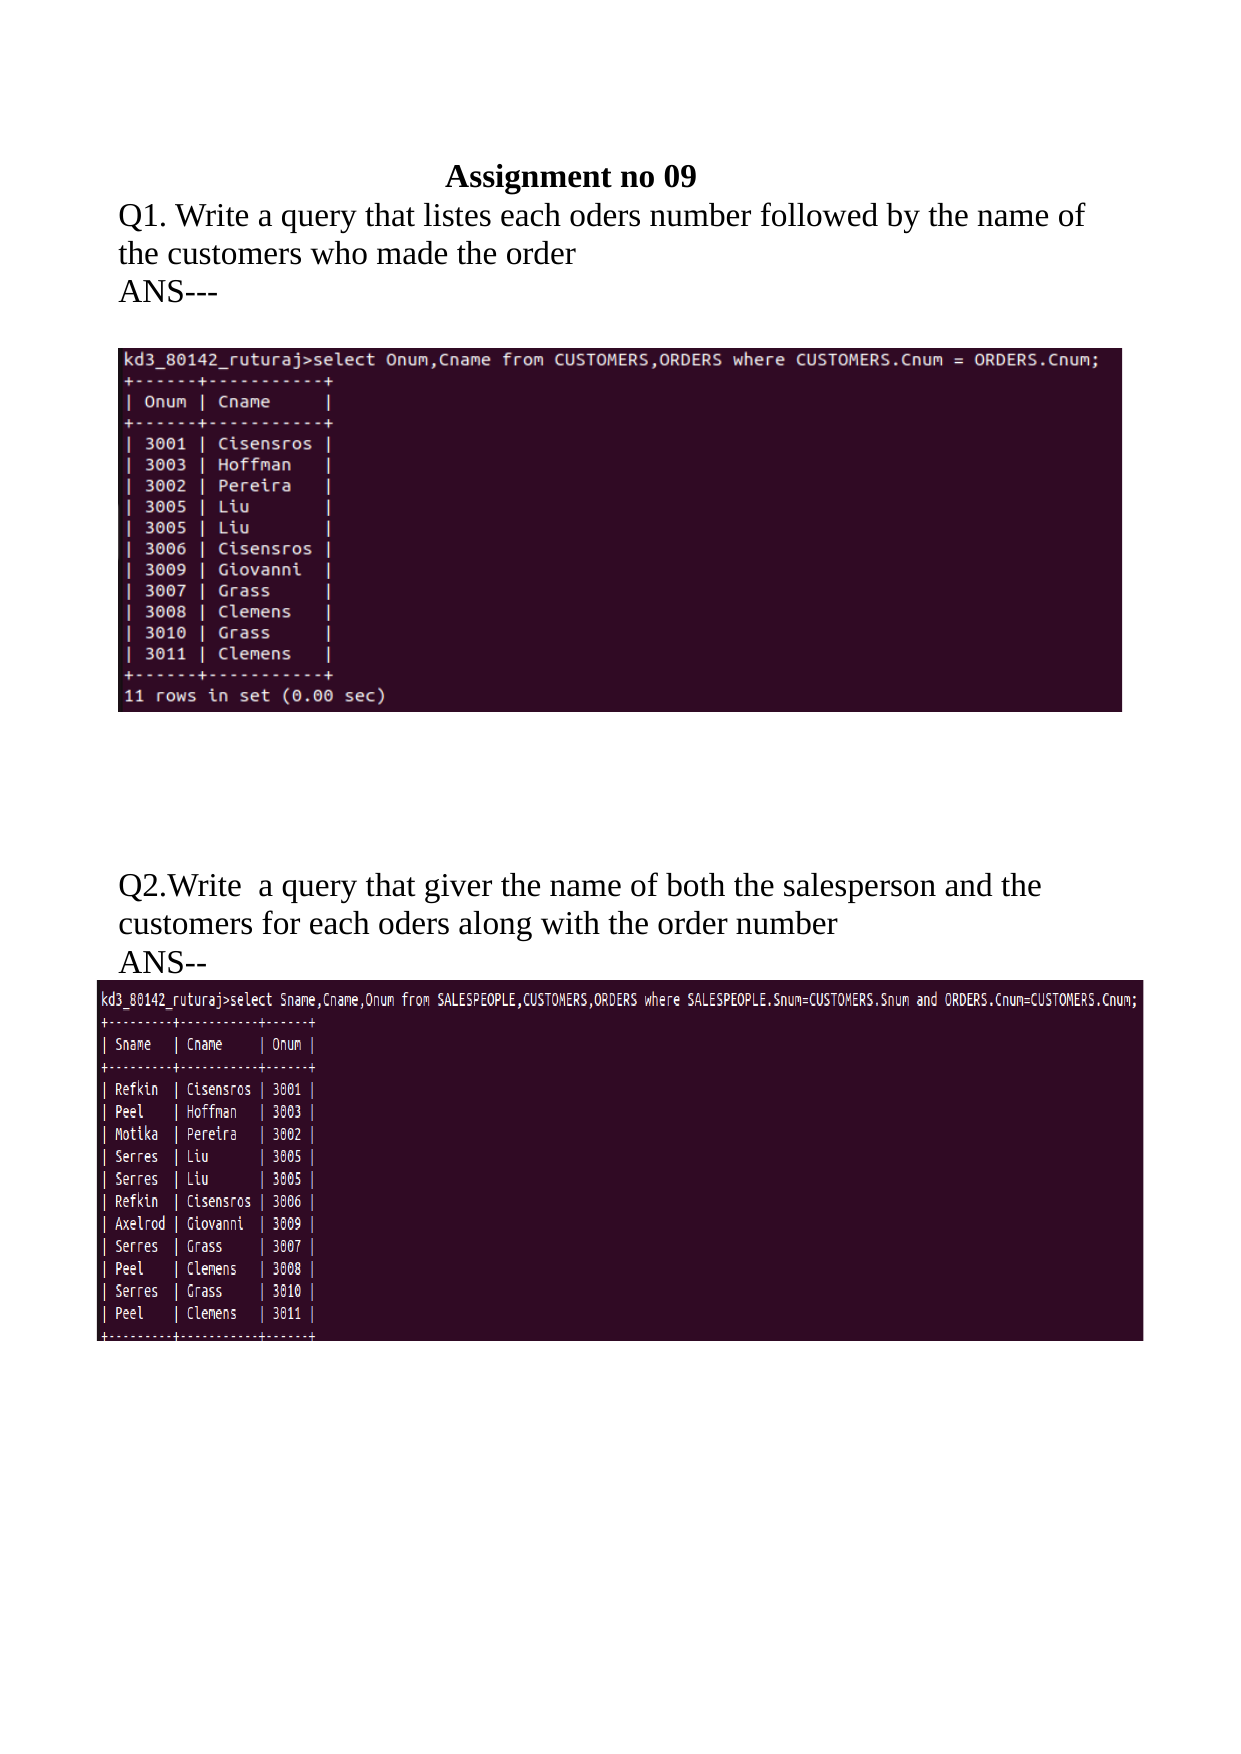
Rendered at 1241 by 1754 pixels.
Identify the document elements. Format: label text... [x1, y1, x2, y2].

text Q2.Write a query that giver the name of both the salesperson and the customers for each oders along with the order number [118, 865, 1122, 942]
text Q1. Write a query that listes each oders number followed by the name of the customers who made the order [118, 195, 1122, 271]
picture [118, 348, 1123, 712]
text ANS--- [118, 271, 1122, 310]
text Assignment no 09 [118, 156, 1122, 195]
picture [96, 980, 1144, 1341]
text ANS-- [118, 942, 1122, 980]
